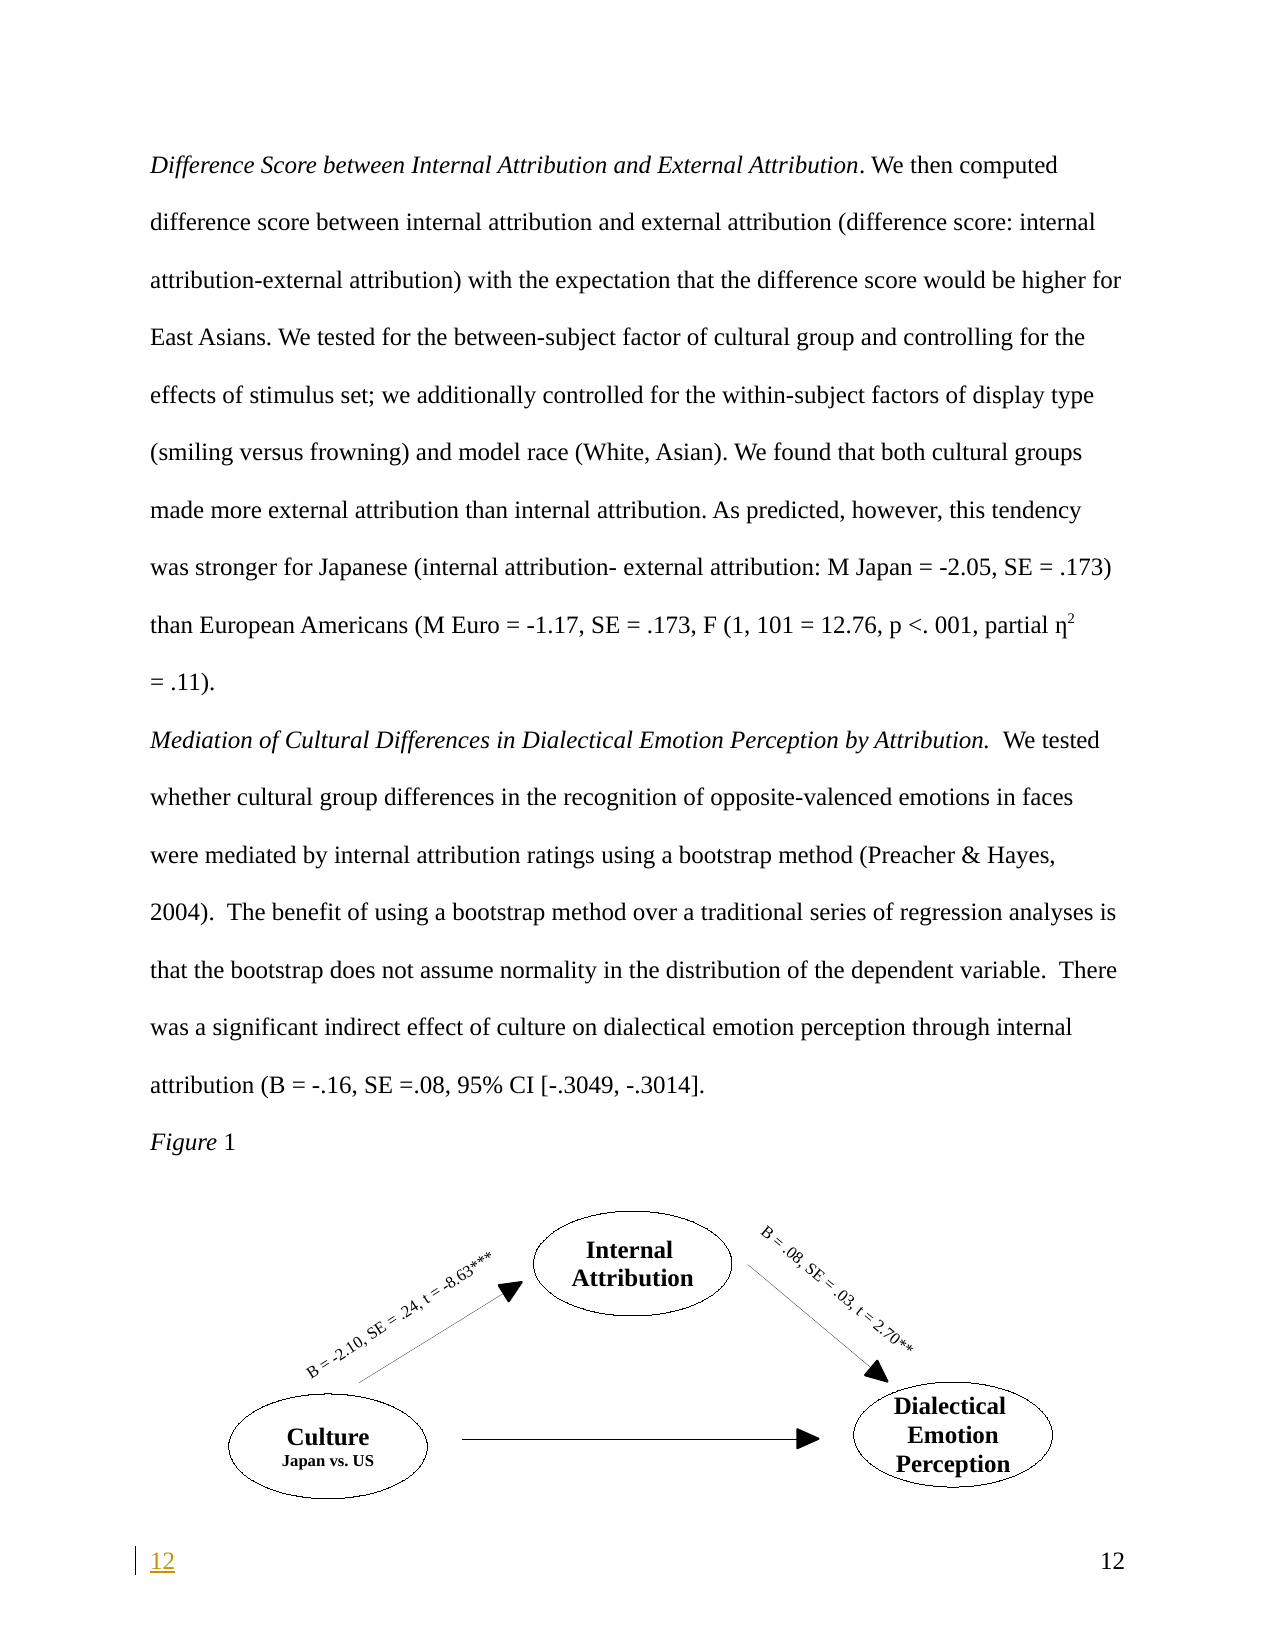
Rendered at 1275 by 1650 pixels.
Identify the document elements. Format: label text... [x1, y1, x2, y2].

text Mediation of Cultural Differences in Dialectical Emotion Perception by Attribution. We tested whether cultural group differences in the recognition of opposite-valenced emotions in faces were mediated by internal attribution ratings using a bootstrap method (Preacher & Hayes, 2004). The benefit of using a bootstrap method over a traditional series of regression analyses is that the bootstrap does not assume normality in the distribution of the dependent variable. There was a significant indirect effect of culture on dialectical emotion perception through internal attribution (B = -.16, SE =.08, 95% CI [-.3049, -.3014]. [150, 725, 1125, 1099]
text Figure 1 [150, 1127, 1125, 1156]
text Difference Score between Internal Attribution and External Attribution. We then computed difference score between internal attribution and external attribution (difference score: internal attribution-external attribution) with the expectation that the difference score would be higher for East Asians. We tested for the between-subject factor of cultural group and controlling for the effects of stimulus set; we additionally controlled for the within-subject factors of display type (smiling versus frowning) and model race (White, Asian). We found that both cultural groups made more external attribution than internal attribution. As predicted, however, this tendency was stronger for Japanese (internal attribution- external attribution: M Japan = -2.05, SE = .173) than European Americans (M Euro = -1.17, SE = .173, F (1, 101 = 12.76, p <. 001, partial ƞ2 = .11). [150, 150, 1125, 696]
